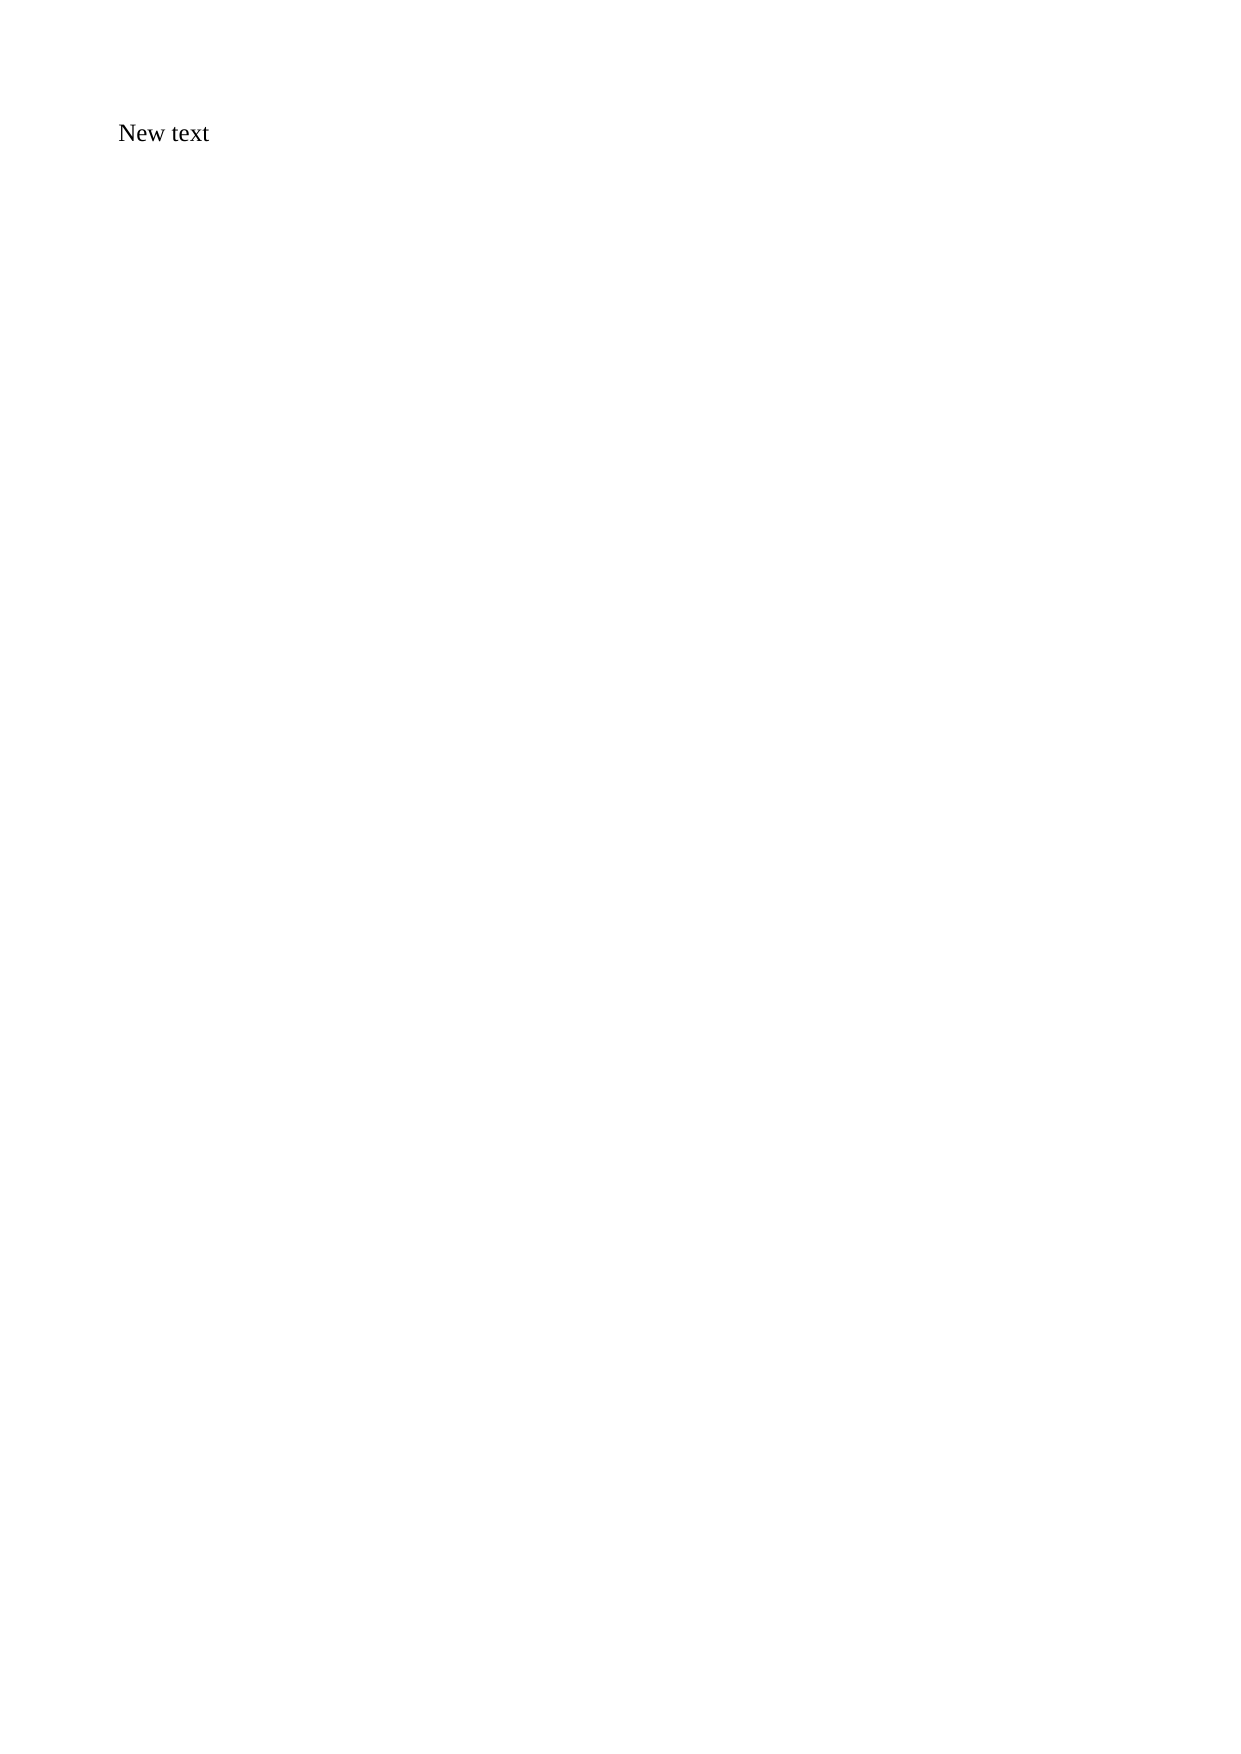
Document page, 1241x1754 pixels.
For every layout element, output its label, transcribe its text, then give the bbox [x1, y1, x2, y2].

text New text [118, 118, 1122, 147]
